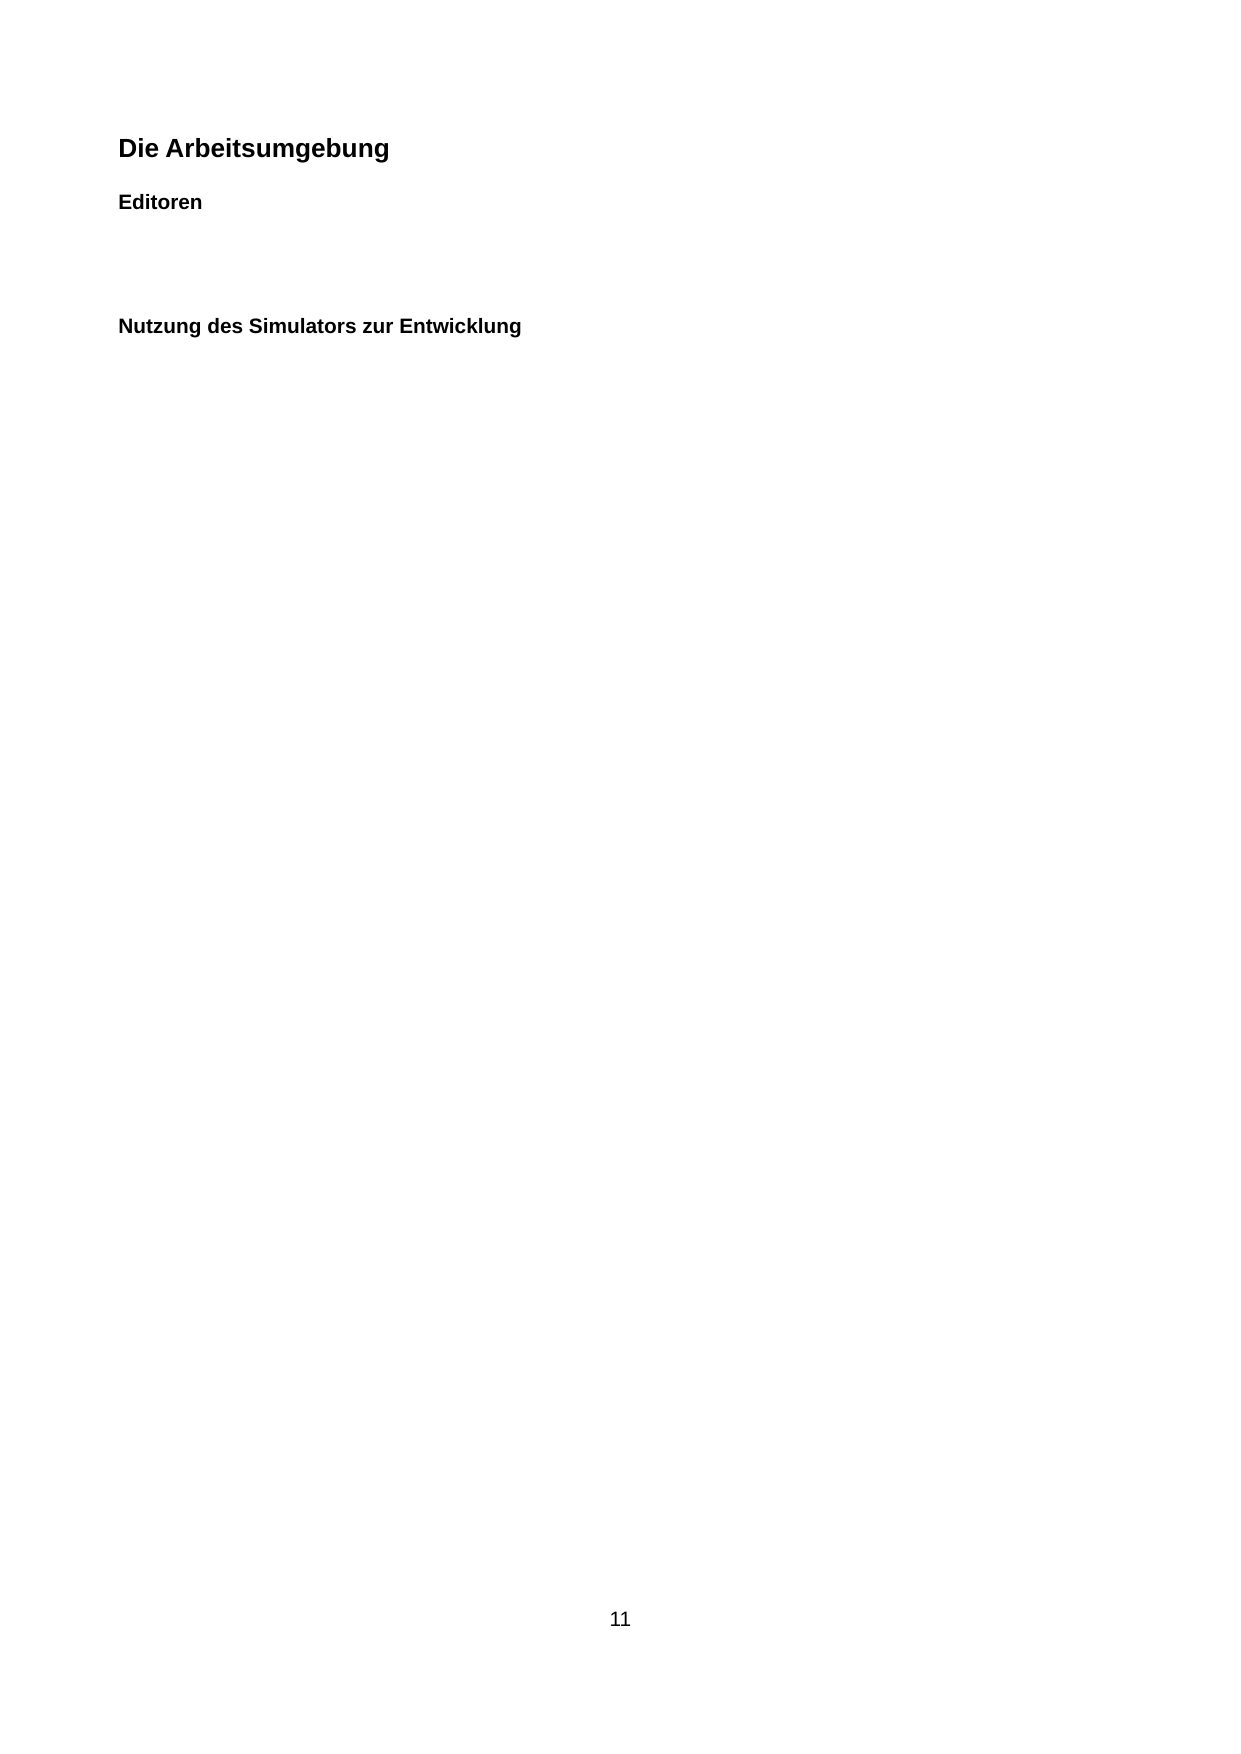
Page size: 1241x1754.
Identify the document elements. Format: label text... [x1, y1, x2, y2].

subtitle Nutzung des Simulators zur Entwicklung [118, 314, 1122, 338]
subtitle Die Arbeitsumgebung [118, 133, 1122, 163]
subtitle Editoren [118, 190, 1122, 214]
